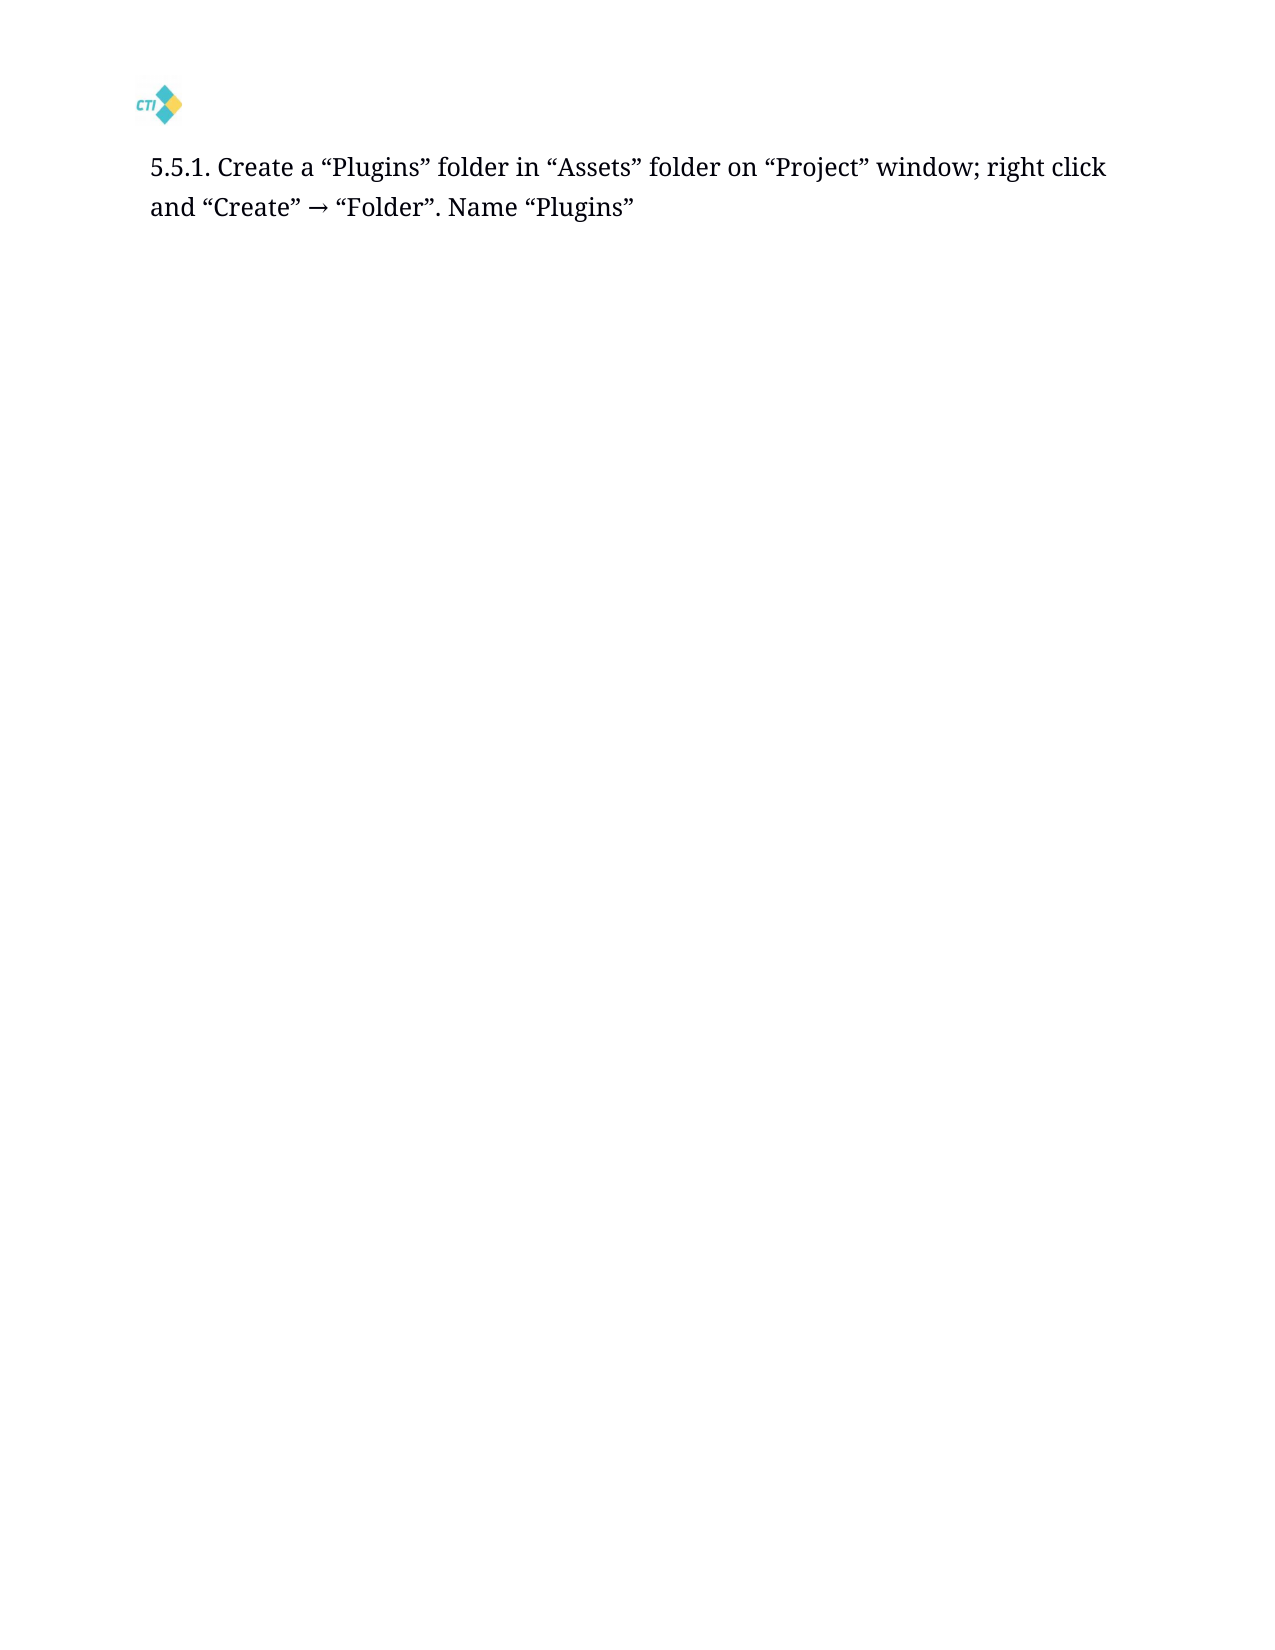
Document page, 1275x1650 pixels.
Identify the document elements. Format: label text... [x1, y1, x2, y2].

text 5.5.1. Create a “Plugins” folder in “Assets” folder on “Project” window; right click and “Create” → “Folder”. Name “Plugins” [150, 150, 1125, 223]
picture [134, 75, 183, 126]
